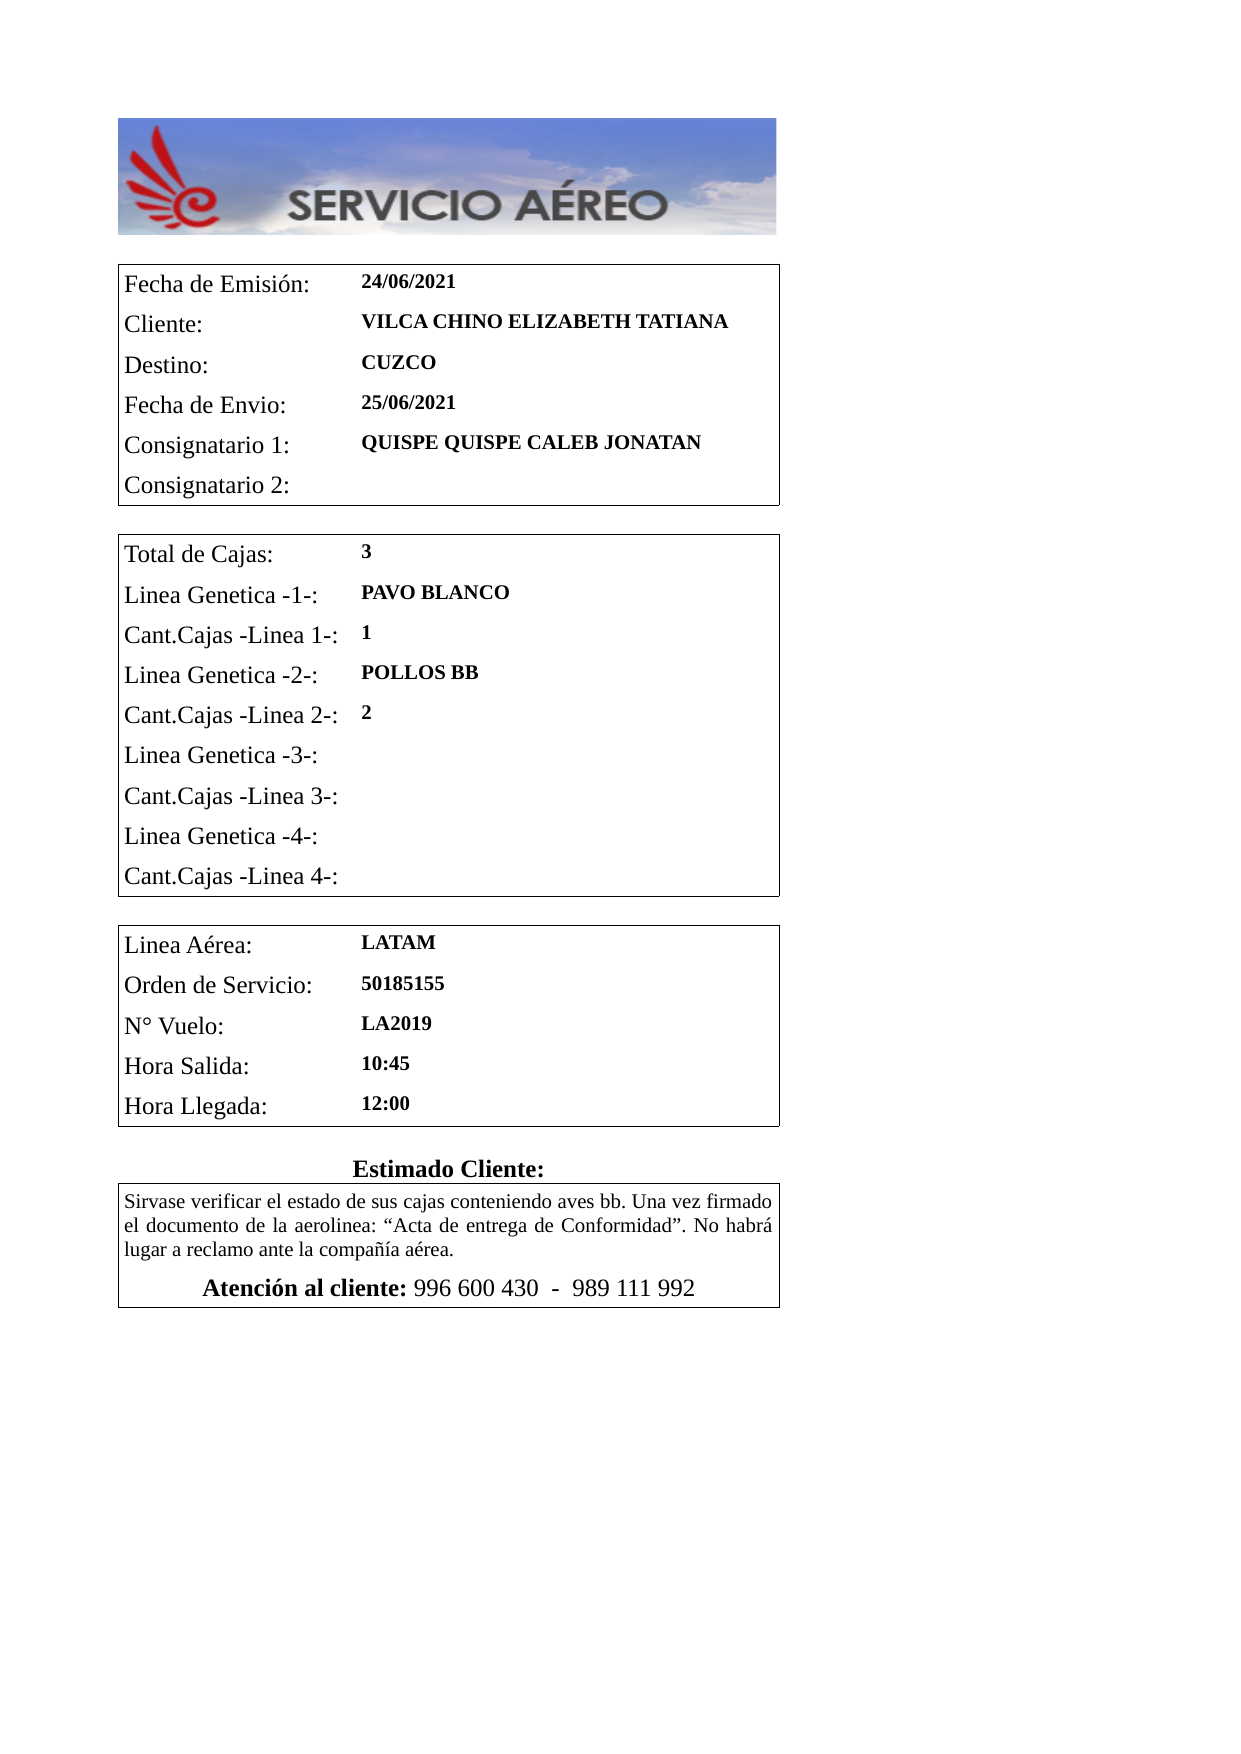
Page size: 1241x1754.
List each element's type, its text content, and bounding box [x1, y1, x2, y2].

table_cell Orden de Servicio: [119, 965, 356, 1005]
table_cell Linea Genetica -3-: [119, 735, 356, 775]
table_cell [356, 855, 779, 896]
table_cell Total de Cajas: [119, 535, 356, 574]
picture [118, 118, 777, 235]
table_cell 3 [356, 535, 779, 574]
table_cell LATAM [356, 926, 779, 965]
table_cell Consignatario 2: [119, 465, 356, 505]
table_cell Cliente: [119, 304, 356, 344]
table_cell CUZCO [356, 344, 779, 384]
table_cell Linea Genetica -1-: [119, 574, 356, 614]
table_cell LA2019 [356, 1005, 779, 1045]
table_cell [356, 465, 779, 505]
table_cell POLLOS BB [356, 654, 779, 694]
table_cell QUISPE QUISPE CALEB JONATAN [356, 424, 779, 464]
table_cell 12:00 [356, 1085, 779, 1126]
table_cell Destino: [119, 344, 356, 384]
table_cell N° Vuelo: [119, 1005, 356, 1045]
table_cell [356, 775, 779, 815]
table_cell [118, 506, 356, 534]
table_cell Cant.Cajas -Linea 4-: [119, 855, 356, 896]
table_header 24/06/2021 [356, 265, 779, 304]
table_cell [356, 815, 779, 855]
table_cell 10:45 [356, 1045, 779, 1085]
table_cell Linea Genetica -2-: [119, 654, 356, 694]
table_cell Estimado Cliente: [118, 1127, 779, 1183]
table_cell [356, 506, 779, 534]
table_cell Cant.Cajas -Linea 1-: [119, 614, 356, 654]
table_cell Consignatario 1: [119, 424, 356, 464]
table_cell PAVO BLANCO [356, 574, 779, 614]
table_cell Cant.Cajas -Linea 2-: [119, 695, 356, 735]
table_cell Hora Llegada: [119, 1085, 356, 1126]
table_cell [356, 735, 779, 775]
table_cell Atención al cliente: 996 600 430 - 989 111 992 [119, 1267, 779, 1307]
table_cell 25/06/2021 [356, 384, 779, 424]
table_cell Fecha de Envio: [119, 384, 356, 424]
table_cell Linea Genetica -4-: [119, 815, 356, 855]
table_cell 50185155 [356, 965, 779, 1005]
table_cell 2 [356, 695, 779, 735]
table_cell Hora Salida: [119, 1045, 356, 1085]
table_cell Sirvase verificar el estado de sus cajas conteniendo aves bb. Una vez firmado el documento de la aerolinea: “Acta de entrega de Conformidad”. No habrá lugar a reclamo ante la compañía aérea. [119, 1184, 779, 1267]
table_cell [356, 897, 779, 924]
table_cell Linea Aérea: [119, 926, 356, 965]
table_cell 1 [356, 614, 779, 654]
table_cell [118, 897, 356, 924]
table_cell VILCA CHINO ELIZABETH TATIANA [356, 304, 779, 344]
table_cell Cant.Cajas -Linea 3-: [119, 775, 356, 815]
table_header Fecha de Emisión: [119, 265, 356, 304]
